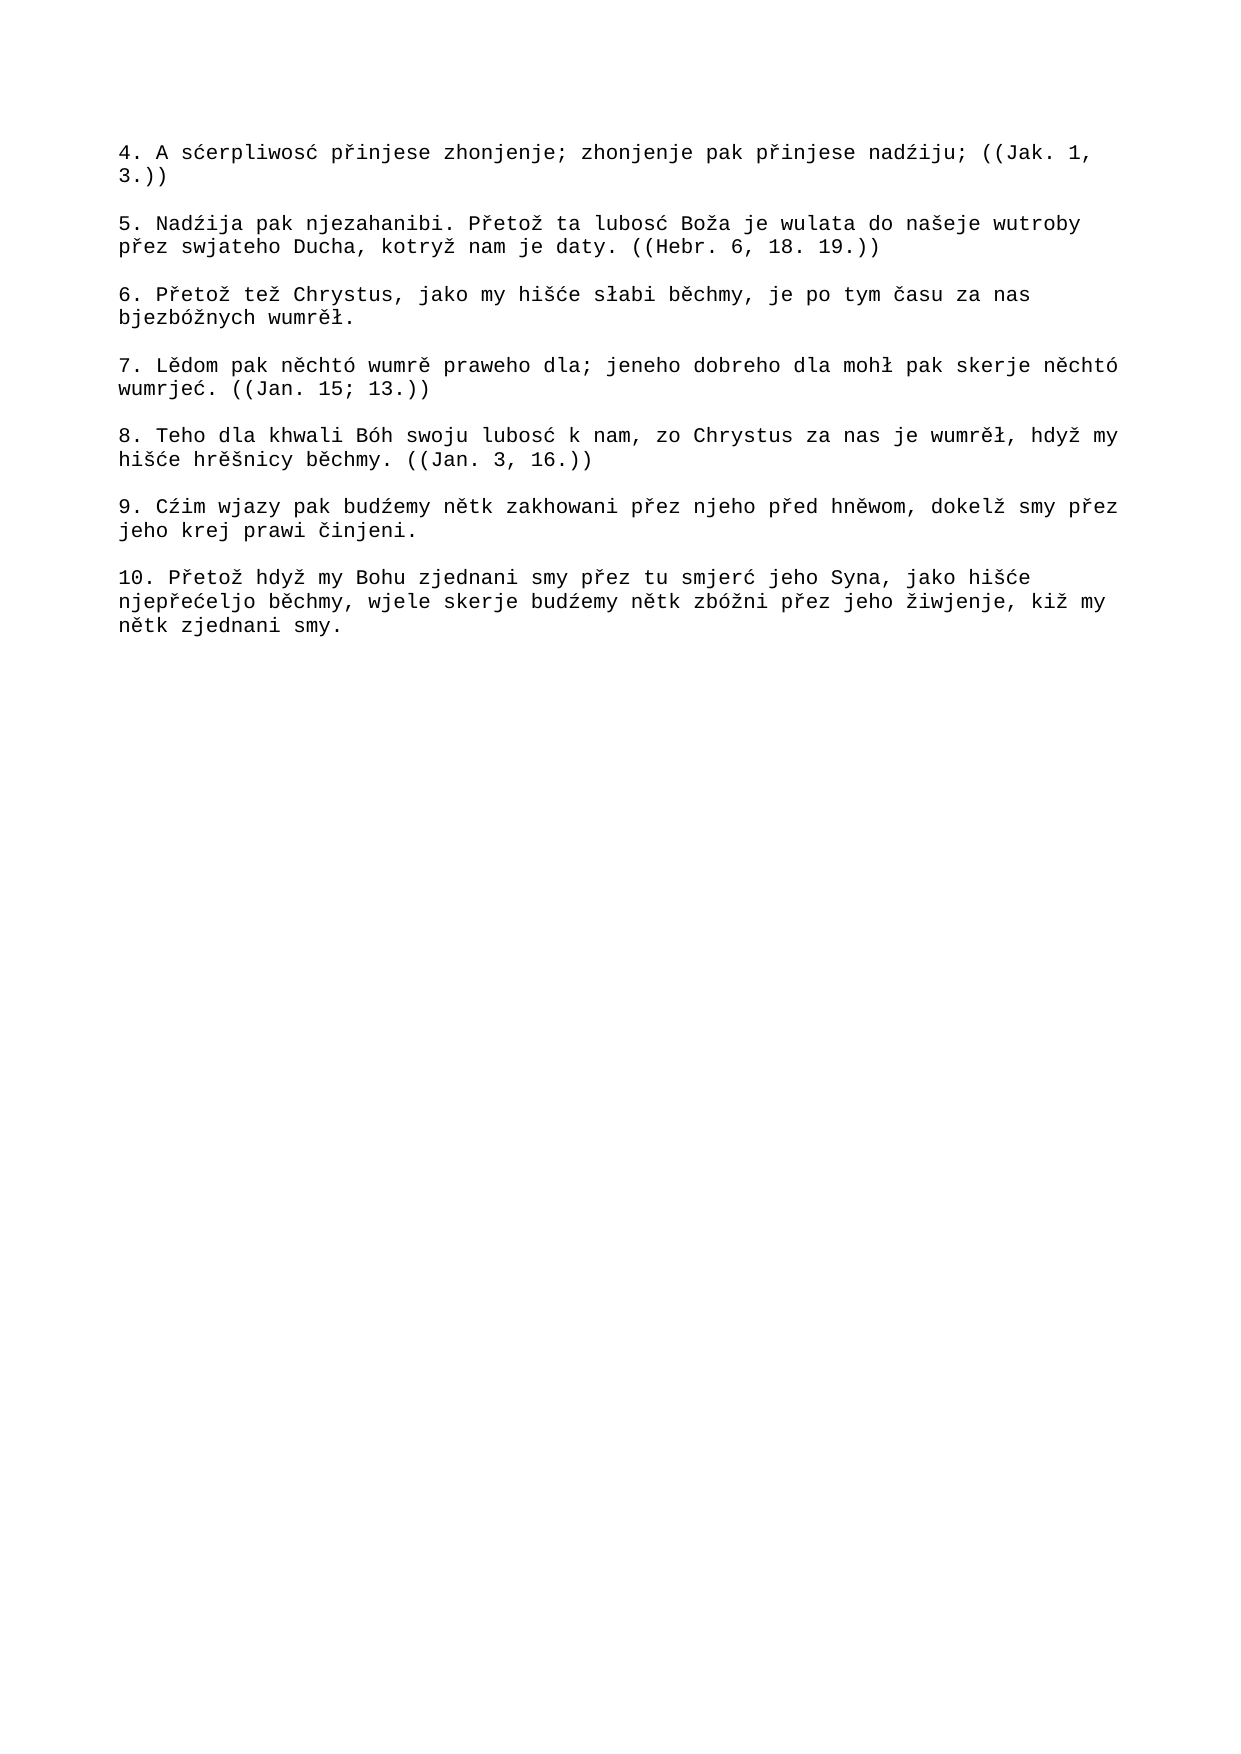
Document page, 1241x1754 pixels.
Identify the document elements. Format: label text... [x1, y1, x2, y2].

text 5. Nadźija pak njezahanibi. Přetož ta lubosć Boža je wulata do našeje wutroby přez swjateho Ducha, kotryž nam je daty. ((Hebr. 6, 18. 19.)) [118, 213, 1122, 260]
text 9. Cźim wjazy pak budźemy nětk zakhowani přez njeho před hněwom, dokelž smy přez jeho krej prawi činjeni. [118, 496, 1122, 544]
text 10. Přetož hdyž my Bohu zjednani smy přez tu smjerć jeho Syna, jako hišće njepřećeljo běchmy, wjele skerje budźemy nětk zbóžni přez jeho žiwjenje, kiž my nětk zjednani smy. [118, 567, 1122, 638]
text 7. Lědom pak něchtó wumrě praweho dla; jeneho dobreho dla mohł pak skerje něchtó wumrjeć. ((Jan. 15; 13.)) [118, 354, 1122, 402]
text 6. Přetož tež Chrystus, jako my hišće słabi běchmy, je po tym času za nas bjezbóžnych wumrěł. [118, 284, 1122, 331]
text 8. Teho dla khwali Bóh swoju lubosć k nam, zo Chrystus za nas je wumrěł, hdyž my hišće hrěšnicy běchmy. ((Jan. 3, 16.)) [118, 426, 1122, 473]
text 4. A sćerpliwosć přinjese zhonjenje; zhonjenje pak přinjese nadźiju; ((Jak. 1, 3.)) [118, 142, 1122, 189]
